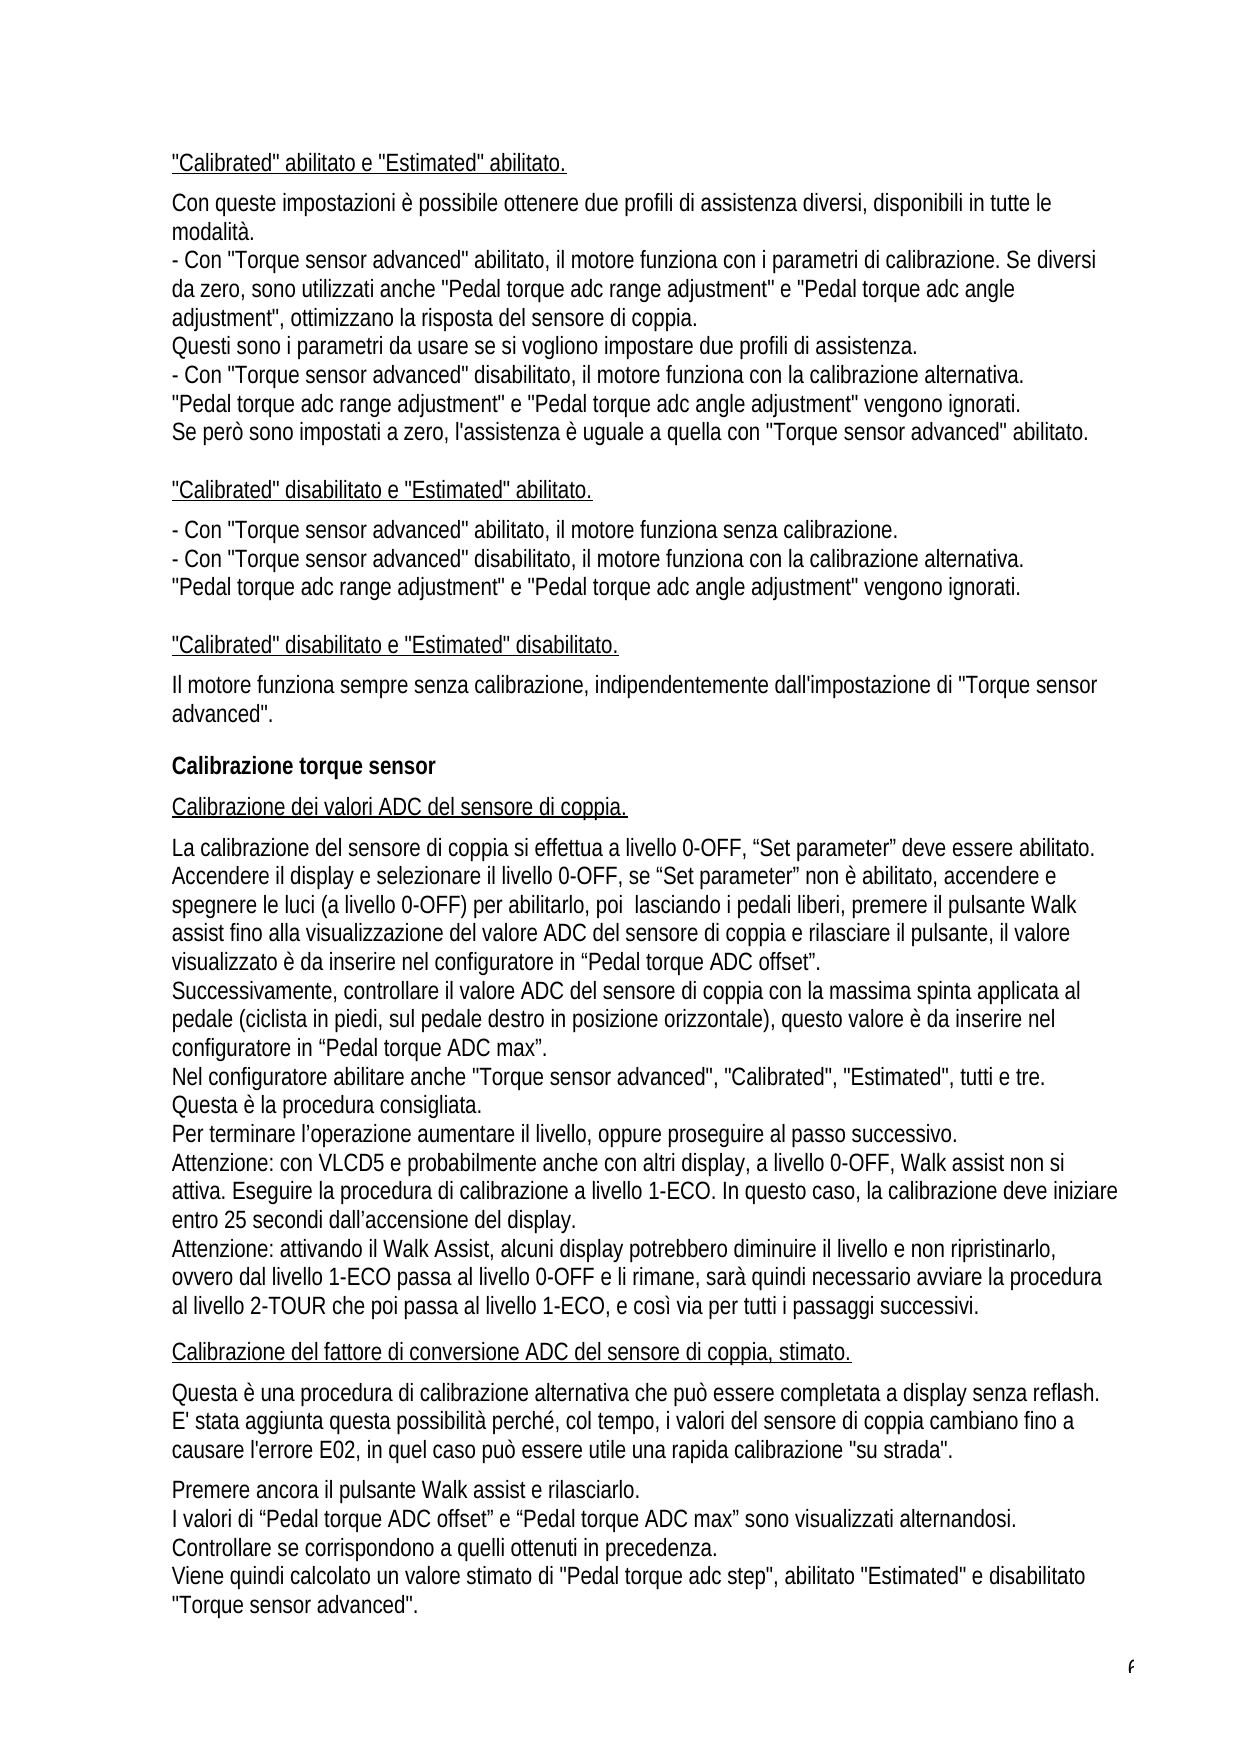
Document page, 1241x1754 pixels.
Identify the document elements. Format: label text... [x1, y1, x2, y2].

text - Con "Torque sensor advanced" abilitato, il motore funziona con i parametri di calibrazione. Se diversi da zero, sono utilizzati anche "Pedal torque adc range adjustment" e "Pedal torque adc angle adjustment", ottimizzano la risposta del sensore di coppia. [172, 245, 1125, 331]
subtitle Attenzione: attivando il Walk Assist, alcuni display potrebbero diminuire il livello e non ripristinarlo, ovvero dal livello 1-ECO passa al livello 0-OFF e li rimane, sarà quindi necessario avviare la procedura al livello 2-TOUR che poi passa al livello 1-ECO, e così via per tutti i passaggi successivi. [172, 1233, 1125, 1319]
text Calibrazione dei valori ADC del sensore di coppia. [172, 791, 1125, 820]
text Calibrazione del fattore di conversione ADC del sensore di coppia, stimato. [172, 1337, 1125, 1366]
text La calibrazione del sensore di coppia si effettua a livello 0-OFF, “Set parameter” deve essere abilitato. [172, 832, 1125, 861]
text I valori di “Pedal torque ADC offset” e “Pedal torque ADC max” sono visualizzati alternandosi. [172, 1504, 1125, 1533]
text Il motore funziona sempre senza calibrazione, indipendentemente dall'impostazione di "Torque sensor advanced". [172, 670, 1125, 727]
text "Pedal torque adc range adjustment" e "Pedal torque adc angle adjustment" vengono ignorati. [172, 388, 1125, 417]
text Se però sono impostati a zero, l'assistenza è uguale a quella con "Torque sensor advanced" abilitato. [172, 417, 1125, 446]
subtitle Successivamente, controllare il valore ADC del sensore di coppia con la massima spinta applicata al pedale (ciclista in piedi, sul pedale destro in posizione orizzontale), questo valore è da inserire nel configuratore in “Pedal torque ADC max”. [172, 976, 1125, 1062]
text Controllare se corrispondono a quelli ottenuti in precedenza. [172, 1533, 1125, 1561]
text Calibrazione torque sensor [172, 751, 1125, 780]
text - Con "Torque sensor advanced" disabilitato, il motore funziona con la calibrazione alternativa. [172, 544, 1125, 572]
subtitle Nel configuratore abilitare anche "Torque sensor advanced", "Calibrated", "Estimated", tutti e tre. [172, 1062, 1125, 1090]
subtitle Questa è la procedura consigliata. [172, 1090, 1125, 1119]
subtitle Attenzione: con VLCD5 e probabilmente anche con altri display, a livello 0-OFF, Walk assist non si attiva. Eseguire la procedura di calibrazione a livello 1-ECO. In questo caso, la calibrazione deve iniziare entro 25 secondi dall’accensione del display. [172, 1148, 1125, 1233]
text E' stata aggiunta questa possibilità perché, col tempo, i valori del sensore di coppia cambiano fino a causare l'errore E02, in quel caso può essere utile una rapida calibrazione "su strada". [172, 1406, 1125, 1463]
text Questi sono i parametri da usare se si vogliono impostare due profili di assistenza. [172, 331, 1125, 360]
subtitle Per terminare l’operazione aumentare il livello, oppure proseguire al passo successivo. [172, 1119, 1125, 1148]
text Questa è una procedura di calibrazione alternativa che può essere completata a display senza reflash. [172, 1378, 1125, 1406]
text - Con "Torque sensor advanced" abilitato, il motore funziona senza calibrazione. [172, 515, 1125, 544]
text - Con "Torque sensor advanced" disabilitato, il motore funziona con la calibrazione alternativa. [172, 360, 1125, 388]
text Accendere il display e selezionare il livello 0-OFF, se “Set parameter” non è abilitato, accendere e spegnere le luci (a livello 0-OFF) per abilitarlo, poi lasciando i pedali liberi, premere il pulsante Walk assist fino alla visualizzazione del valore ADC del sensore di coppia e rilasciare il pulsante, il valore visualizzato è da inserire nel configuratore in “Pedal torque ADC offset”. [172, 861, 1125, 976]
text Con queste impostazioni è possibile ottenere due profili di assistenza diversi, disponibili in tutte le modalità. [172, 188, 1125, 245]
text "Calibrated" disabilitato e "Estimated" disabilitato. [172, 630, 1125, 658]
text "Pedal torque adc range adjustment" e "Pedal torque adc angle adjustment" vengono ignorati. [172, 572, 1125, 601]
text Premere ancora il pulsante Walk assist e rilasciarlo. [172, 1475, 1125, 1504]
text "Calibrated" disabilitato e "Estimated" abilitato. [172, 474, 1125, 503]
text "Calibrated" abilitato e "Estimated" abilitato. [172, 148, 1125, 176]
text Viene quindi calcolato un valore stimato di "Pedal torque adc step", abilitato "Estimated" e disabilitato "Torque sensor advanced". [172, 1561, 1125, 1618]
